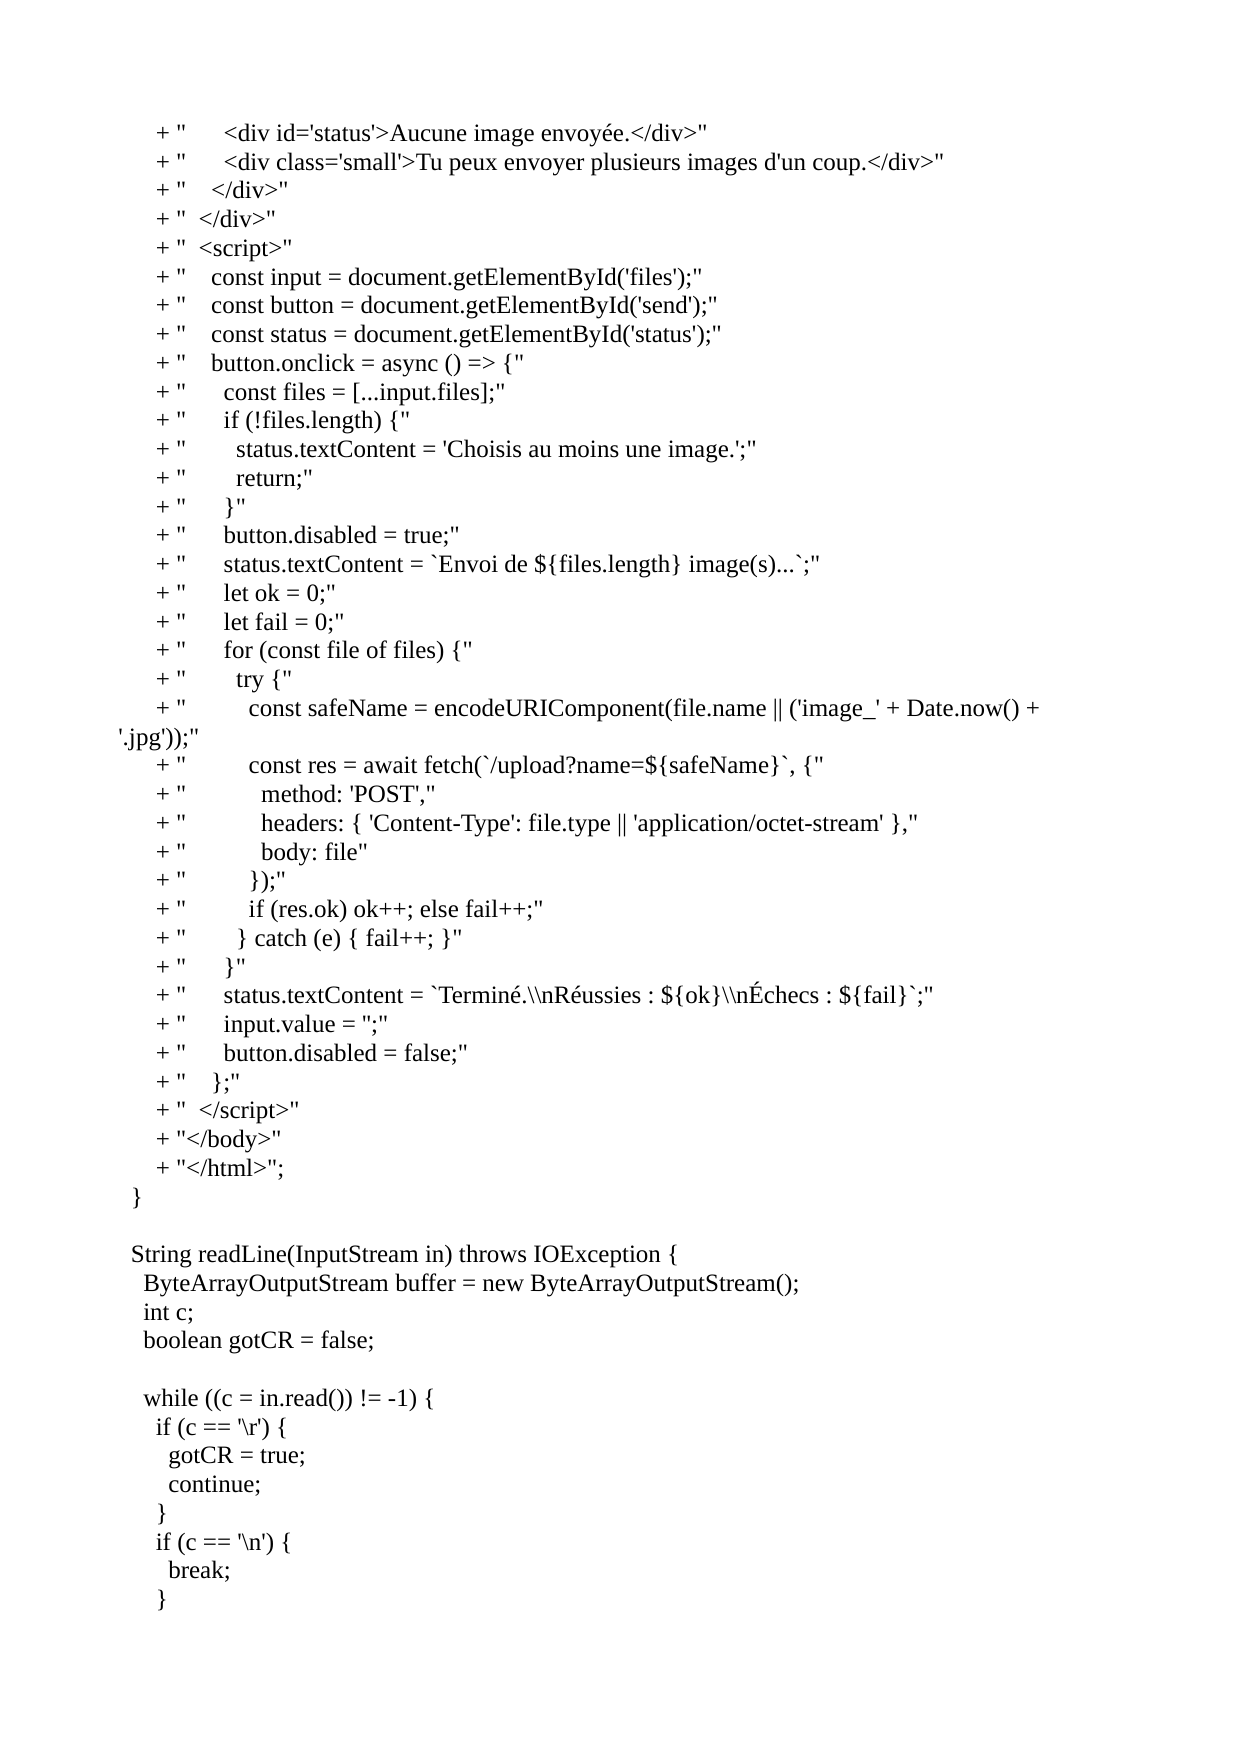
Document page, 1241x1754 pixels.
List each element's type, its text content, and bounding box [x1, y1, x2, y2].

text break; [118, 1556, 1122, 1584]
text } [118, 1584, 1122, 1613]
text + "</body>" [118, 1124, 1122, 1153]
text boolean gotCR = false; [118, 1326, 1122, 1354]
text + " status.textContent = 'Choisis au moins une image.';" [118, 434, 1122, 463]
text + " headers: { 'Content-Type': file.type || 'application/octet-stream' }," [118, 808, 1122, 837]
text + " status.textContent = `Envoi de ${files.length} image(s)...`;" [118, 549, 1122, 578]
text + " button.disabled = false;" [118, 1038, 1122, 1067]
text if (c == '\r') { [118, 1412, 1122, 1441]
text ByteArrayOutputStream buffer = new ByteArrayOutputStream(); [118, 1268, 1122, 1297]
text + " if (res.ok) ok++; else fail++;" [118, 894, 1122, 923]
text + " const button = document.getElementById('send');" [118, 291, 1122, 319]
text + " const res = await fetch(`/upload?name=${safeName}`, {" [118, 751, 1122, 779]
text + " button.onclick = async () => {" [118, 348, 1122, 377]
text + " } catch (e) { fail++; }" [118, 923, 1122, 952]
text + " method: 'POST'," [118, 779, 1122, 808]
text + " const status = document.getElementById('status');" [118, 319, 1122, 348]
text + " for (const file of files) {" [118, 636, 1122, 664]
text + " </script>" [118, 1096, 1122, 1124]
text + " let ok = 0;" [118, 578, 1122, 607]
text + " const files = [...input.files];" [118, 377, 1122, 406]
text gotCR = true; [118, 1441, 1122, 1469]
text + " const safeName = encodeURIComponent(file.name || ('image_' + Date.now() + '.jpg'));" [118, 693, 1122, 751]
text + " <script>" [118, 233, 1122, 262]
text + "</html>"; [118, 1153, 1122, 1182]
text if (c == '\n') { [118, 1527, 1122, 1556]
text + " </div>" [118, 176, 1122, 204]
text while ((c = in.read()) != -1) { [118, 1383, 1122, 1412]
text + " <div class='small'>Tu peux envoyer plusieurs images d'un coup.</div>" [118, 147, 1122, 176]
text + " if (!files.length) {" [118, 406, 1122, 434]
text + " }" [118, 952, 1122, 981]
text + " input.value = '';" [118, 1009, 1122, 1038]
text } [118, 1498, 1122, 1527]
text String readLine(InputStream in) throws IOException { [118, 1239, 1122, 1268]
text + " };" [118, 1067, 1122, 1096]
text + " });" [118, 866, 1122, 894]
text } [118, 1182, 1122, 1211]
text + " }" [118, 492, 1122, 521]
text + " <div id='status'>Aucune image envoyée.</div>" [118, 118, 1122, 147]
text + " status.textContent = `Terminé.\\nRéussies : ${ok}\\nÉchecs : ${fail}`;" [118, 981, 1122, 1009]
text + " return;" [118, 463, 1122, 492]
text + " </div>" [118, 204, 1122, 233]
text continue; [118, 1469, 1122, 1498]
text + " const input = document.getElementById('files');" [118, 262, 1122, 291]
text + " try {" [118, 664, 1122, 693]
text + " body: file" [118, 837, 1122, 866]
text + " let fail = 0;" [118, 607, 1122, 636]
text int c; [118, 1297, 1122, 1326]
text + " button.disabled = true;" [118, 521, 1122, 549]
